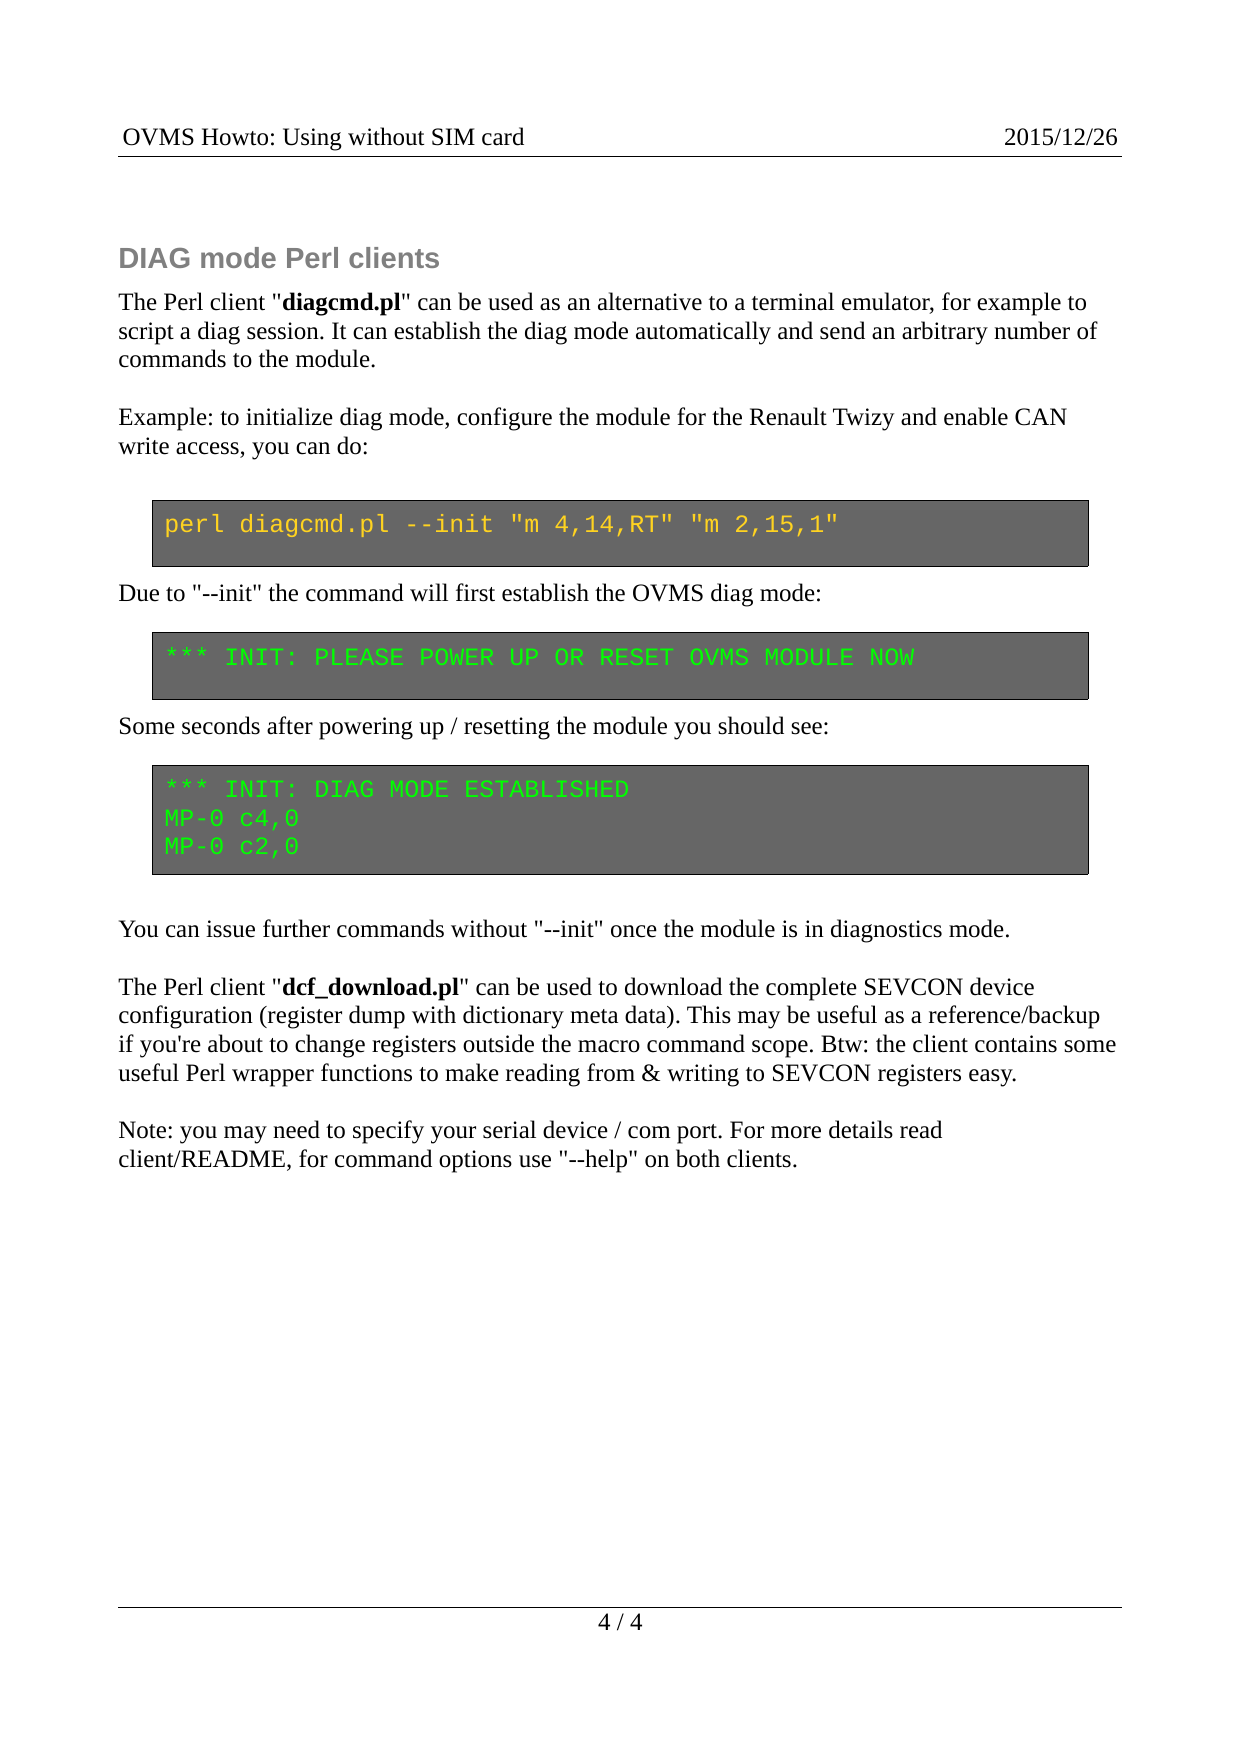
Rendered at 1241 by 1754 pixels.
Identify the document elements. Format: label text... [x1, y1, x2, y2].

text MP-0 c4,0 [164, 805, 1076, 833]
text You can issue further commands without "--init" once the module is in diagnostics mode. [118, 914, 1122, 943]
text Some seconds after powering up / resetting the module you should see: [118, 607, 1122, 740]
text Example: to initialize diag mode, configure the module for the Renault Twizy and enable CAN write access, you can do: [118, 402, 1122, 459]
text Due to "--init" the command will first establish the OVMS diag mode: [118, 488, 1122, 607]
subtitle DIAG mode Perl clients [118, 241, 1122, 274]
text The Perl client "diagcmd.pl" can be used as an alternative to a terminal emulator, for example to script a diag session. It can establish the diag mode automatically and send an arbitrary number of commands to the module. [118, 287, 1122, 373]
text Note: you may need to specify your serial device / com port. For more details read client/README, for command options use "--help" on both clients. [118, 1116, 1122, 1173]
text *** INIT: DIAG MODE ESTABLISHED [164, 777, 1076, 805]
text perl diagcmd.pl --init "m 4,14,RT" "m 2,15,1" [164, 512, 1076, 540]
text MP-0 c2,0 [164, 833, 1076, 862]
text The Perl client "dcf_download.pl" can be used to download the complete SEVCON device configuration (register dump with dictionary meta data). This may be useful as a reference/backup if you're about to change registers outside the macro command scope. Btw: the client contains some useful Perl wrapper functions to make reading from & writing to SEVCON registers easy. [118, 972, 1122, 1087]
text *** INIT: PLEASE POWER UP OR RESET OVMS MODULE NOW [164, 644, 1076, 672]
